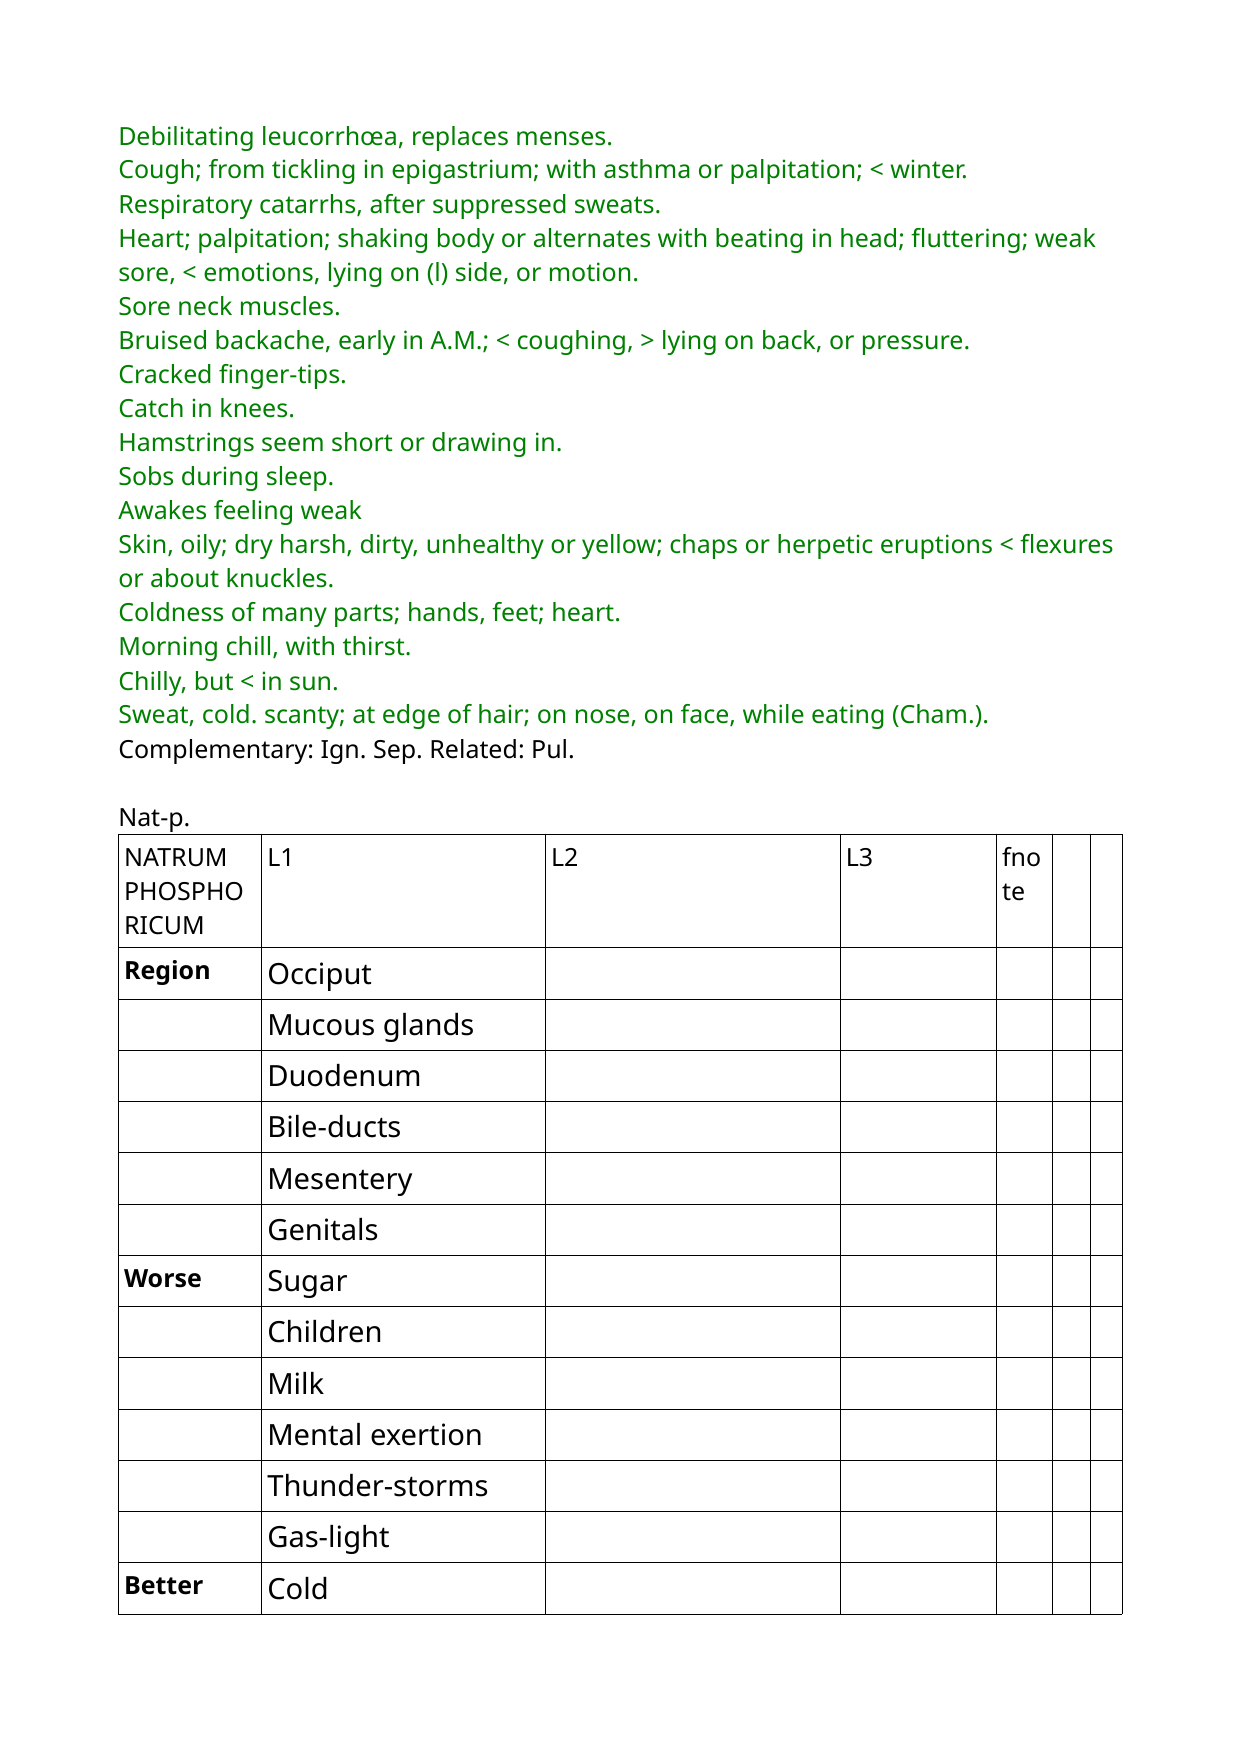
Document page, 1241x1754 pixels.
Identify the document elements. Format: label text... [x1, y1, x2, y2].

table_cell Mesentery [262, 1153, 545, 1203]
text Chilly, but < in sun. [118, 663, 1122, 697]
table_cell Duodenum [262, 1051, 545, 1101]
text Respiratory catarrhs, after suppressed sweats. [118, 186, 1122, 220]
table_cell [546, 1256, 840, 1306]
table_cell [997, 948, 1052, 998]
table_cell [1053, 1307, 1090, 1357]
text Nat-p. [118, 799, 1122, 833]
table_cell [1053, 1358, 1090, 1408]
table_cell Better [119, 1563, 261, 1613]
table_cell [119, 1000, 261, 1050]
table_cell Occiput [262, 948, 545, 998]
table_cell [1091, 1256, 1122, 1306]
table_cell [546, 1461, 840, 1511]
table_cell [841, 1563, 996, 1613]
table_header NATRUM PHOSPHORICUM [119, 835, 261, 947]
table_cell [841, 1000, 996, 1050]
table_cell [997, 1461, 1052, 1511]
table_header L1 [262, 835, 545, 947]
table_cell [546, 1563, 840, 1613]
table_cell [1053, 1205, 1090, 1255]
table_cell Region [119, 948, 261, 998]
text Debilitating leucorrhœa, replaces menses. [118, 118, 1122, 152]
table_cell [546, 1153, 840, 1203]
table_cell [119, 1461, 261, 1511]
table_header L2 [546, 835, 840, 947]
table_cell [546, 1102, 840, 1152]
table_cell [546, 1000, 840, 1050]
table_cell [1091, 1000, 1122, 1050]
table_cell [546, 1512, 840, 1562]
table_cell [1053, 1051, 1090, 1101]
text Sobs during sleep. [118, 459, 1122, 493]
table_cell [997, 1102, 1052, 1152]
table_cell [546, 948, 840, 998]
text Coldness of many parts; hands, feet; heart. [118, 595, 1122, 629]
table_cell [1091, 1512, 1122, 1562]
text Sweat, cold. scanty; at edge of hair; on nose, on face, while eating (Cham.). [118, 697, 1122, 731]
table_cell [1053, 1153, 1090, 1203]
table_cell [546, 1410, 840, 1460]
table_cell [841, 1205, 996, 1255]
text Sore neck muscles. [118, 288, 1122, 322]
text Skin, oily; dry harsh, dirty, unhealthy or yellow; chaps or herpetic eruptions < flexures or about knuckles. [118, 527, 1122, 595]
text Cough; from tickling in epigastrium; with asthma or palpitation; < winter. [118, 152, 1122, 186]
table_cell Genitals [262, 1205, 545, 1255]
table_cell Sugar [262, 1256, 545, 1306]
table_cell [841, 1051, 996, 1101]
table_cell [119, 1153, 261, 1203]
table_cell [1053, 1102, 1090, 1152]
table_cell [546, 1205, 840, 1255]
table_cell [841, 1153, 996, 1203]
table_cell [1053, 1512, 1090, 1562]
table_cell [1091, 1563, 1122, 1613]
table_cell [1091, 1205, 1122, 1255]
table_cell Thunder-storms [262, 1461, 545, 1511]
table_cell [1091, 1153, 1122, 1203]
table_cell [1053, 1461, 1090, 1511]
table_cell [841, 1410, 996, 1460]
text Hamstrings seem short or drawing in. [118, 425, 1122, 459]
table_cell [997, 1153, 1052, 1203]
table_header [1091, 835, 1122, 947]
table_cell [1053, 1563, 1090, 1613]
table_cell [119, 1205, 261, 1255]
table_header [1053, 835, 1090, 947]
table_cell [1091, 1051, 1122, 1101]
table_header fnote [997, 835, 1052, 947]
table_header L3 [841, 835, 996, 947]
table_cell [119, 1102, 261, 1152]
text Complementary: Ign. Sep. Related: Pul. [118, 731, 1122, 765]
table_cell Mucous glands [262, 1000, 545, 1050]
table_cell [997, 1307, 1052, 1357]
table_cell [119, 1051, 261, 1101]
table_cell [1053, 1000, 1090, 1050]
table_cell [997, 1256, 1052, 1306]
text Catch in knees. [118, 391, 1122, 425]
table_cell [997, 1512, 1052, 1562]
table_cell [841, 1307, 996, 1357]
table_cell [1091, 1102, 1122, 1152]
table_cell Milk [262, 1358, 545, 1408]
table_cell [546, 1358, 840, 1408]
table_cell [841, 1512, 996, 1562]
text Awakes feeling weak [118, 493, 1122, 527]
table_cell [1053, 1410, 1090, 1460]
table_cell [1053, 1256, 1090, 1306]
text Cracked finger-tips. [118, 357, 1122, 391]
table_cell [841, 1461, 996, 1511]
table_cell [841, 1102, 996, 1152]
table_cell Bile-ducts [262, 1102, 545, 1152]
table_cell [997, 1051, 1052, 1101]
text Heart; palpitation; shaking body or alternates with beating in head; fluttering; weak sore, < emotions, lying on (l) side, or motion. [118, 220, 1122, 288]
table_cell [841, 1256, 996, 1306]
table_cell [1091, 1461, 1122, 1511]
table_cell Mental exertion [262, 1410, 545, 1460]
table_cell [997, 1410, 1052, 1460]
table_cell [997, 1563, 1052, 1613]
table_cell [119, 1512, 261, 1562]
table_cell [841, 948, 996, 998]
table_cell [841, 1358, 996, 1408]
text Morning chill, with thirst. [118, 629, 1122, 663]
table_cell [997, 1205, 1052, 1255]
table_cell Gas-light [262, 1512, 545, 1562]
table_cell [1091, 1410, 1122, 1460]
table_cell [546, 1307, 840, 1357]
text Bruised backache, early in A.M.; < coughing, > lying on back, or pressure. [118, 322, 1122, 357]
table_cell Children [262, 1307, 545, 1357]
table_cell Worse [119, 1256, 261, 1306]
table_cell [997, 1000, 1052, 1050]
table_cell [997, 1358, 1052, 1408]
table_cell [119, 1307, 261, 1357]
table_cell [1091, 1358, 1122, 1408]
table_cell [1091, 948, 1122, 998]
table_cell [1091, 1307, 1122, 1357]
table_cell Cold [262, 1563, 545, 1613]
table_cell [1053, 948, 1090, 998]
table_cell [546, 1051, 840, 1101]
table_cell [119, 1358, 261, 1408]
table_cell [119, 1410, 261, 1460]
